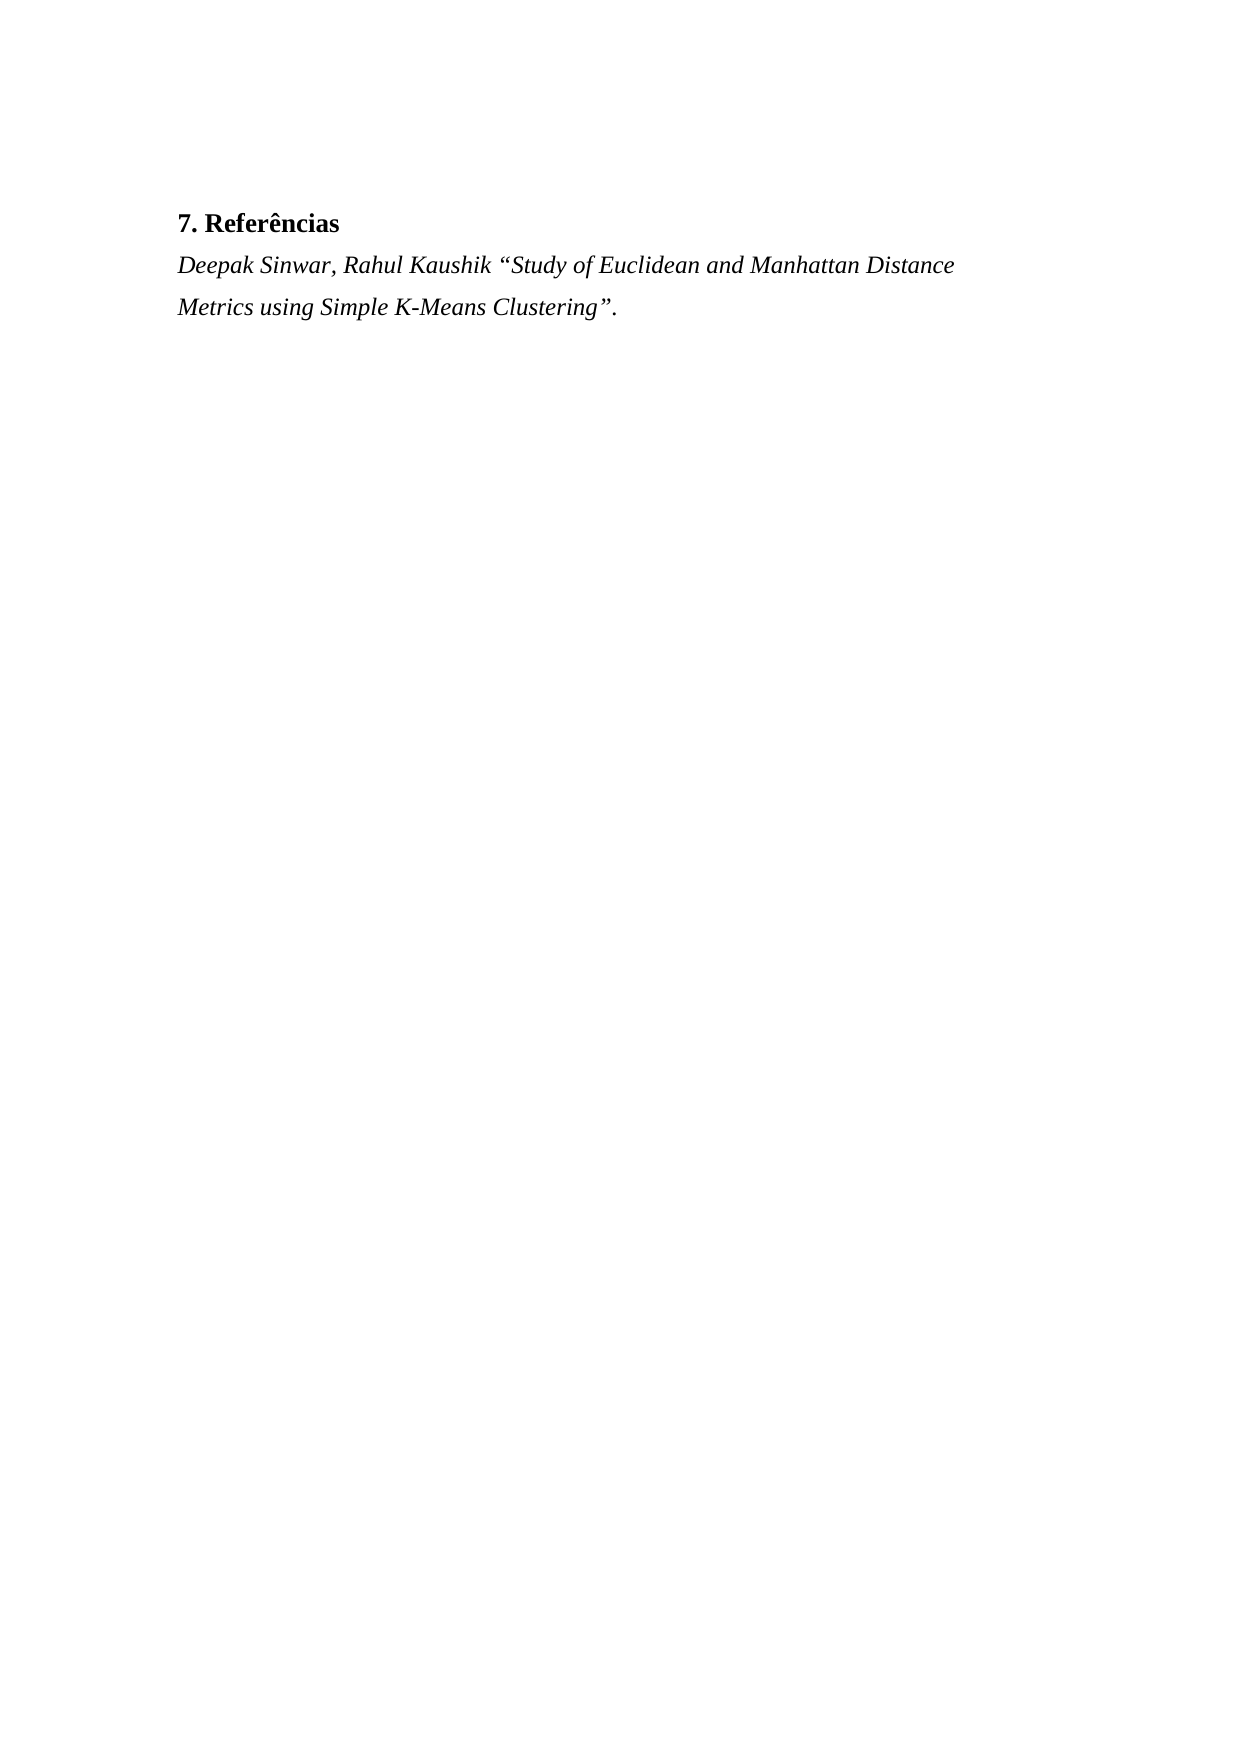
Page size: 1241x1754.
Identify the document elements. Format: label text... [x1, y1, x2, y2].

text Metrics using Simple K-Means Clustering”. [177, 292, 1063, 320]
text Deepak Sinwar, Rahul Kaushik “Study of Euclidean and Manhattan Distance [177, 250, 1063, 279]
subtitle 7. Referências [177, 207, 1063, 238]
